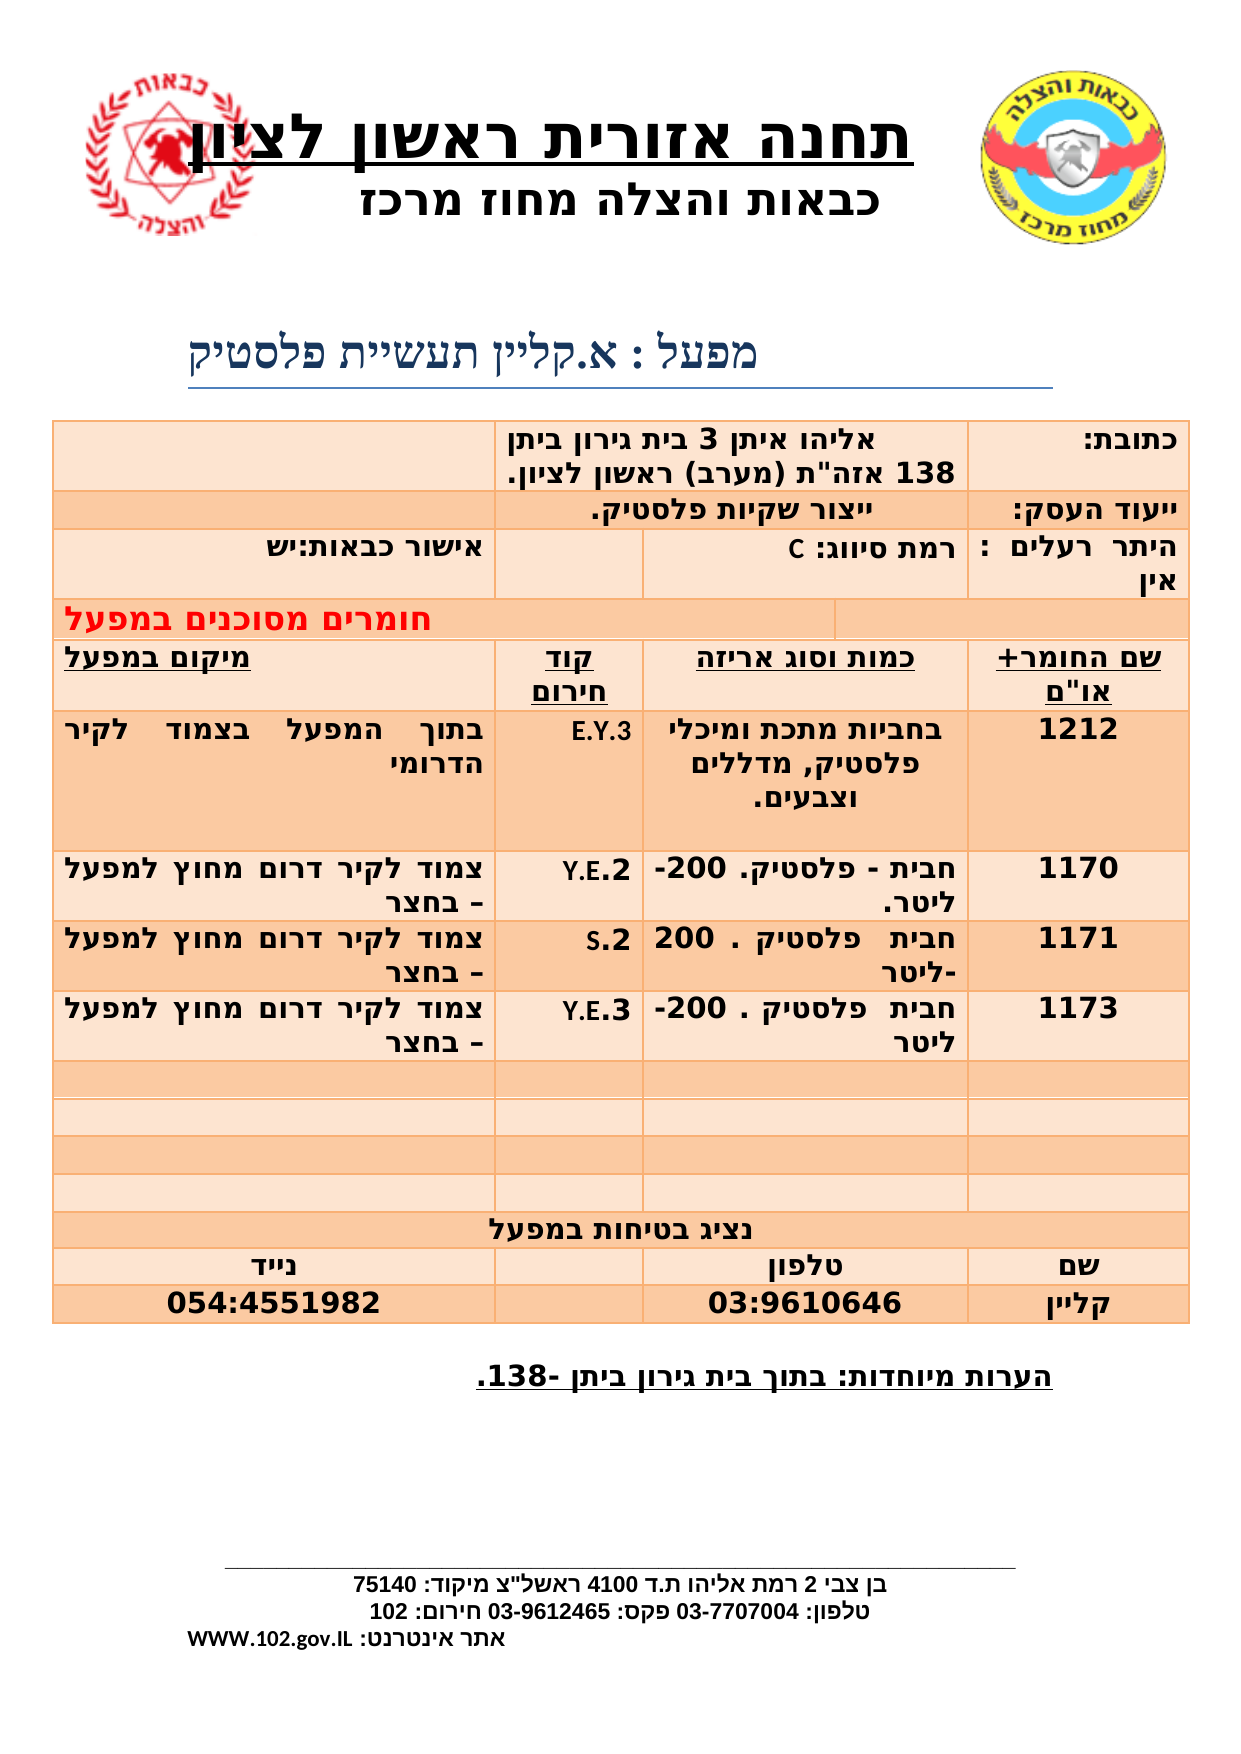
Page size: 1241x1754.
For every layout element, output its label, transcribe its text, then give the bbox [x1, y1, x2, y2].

table_cell 1212 [969, 712, 1188, 850]
table_cell [496, 530, 642, 598]
table_cell 2.S [496, 922, 642, 990]
table_cell [969, 1062, 1188, 1097]
table_cell E.Y.3 [496, 712, 642, 850]
text מפעל : א.קליין תעשיית פלסטיק [187, 326, 1053, 389]
table_cell חבית פלסטיק . 200 -ליטר [644, 922, 967, 990]
table_cell 3.Y.E [496, 992, 642, 1060]
table_cell כמות וסוג אריזה [644, 641, 967, 710]
table_cell [496, 1137, 642, 1173]
table_cell חבית - פלסטיק. 200-ליטר. [644, 852, 967, 920]
table_header כתובת: [969, 422, 1188, 490]
table_cell [496, 1286, 642, 1322]
table_cell [54, 1062, 494, 1097]
table_cell [969, 1137, 1188, 1173]
table_cell [54, 1175, 494, 1211]
table_cell [496, 1249, 642, 1284]
table_cell קליין [969, 1286, 1188, 1322]
table_cell קוד חירום [496, 641, 642, 710]
table_cell היתר רעלים : אין [969, 530, 1188, 598]
table_cell שם החומר+ או"ם [969, 641, 1188, 710]
table_cell [644, 1175, 967, 1211]
table_header [54, 422, 494, 490]
table_cell חומרים מסוכנים במפעל [54, 600, 834, 638]
table_cell 1171 [969, 922, 1188, 990]
table_cell [969, 1175, 1188, 1211]
table_cell צמוד לקיר דרום מחוץ למפעל – בחצר [54, 852, 494, 920]
table_cell שם [969, 1249, 1188, 1284]
table_cell [969, 1100, 1188, 1135]
table_cell [496, 1062, 642, 1097]
table_cell [644, 1062, 967, 1097]
table_cell [54, 1137, 494, 1173]
table_cell ייעוד העסק: [969, 492, 1188, 528]
table_cell 054:4551982 [54, 1286, 494, 1322]
table_cell טלפון [644, 1249, 967, 1284]
table_header אליהו איתן 3 בית גירון ביתן 138 אזה"ת (מערב) ראשון לציון. [496, 422, 967, 490]
table_cell בחביות מתכת ומיכלי פלסטיק, מדללים וצבעים. [644, 712, 967, 850]
table_cell [496, 1175, 642, 1211]
table_cell [644, 1137, 967, 1173]
table_cell נציג בטיחות במפעל [54, 1213, 1188, 1247]
table_cell 03:9610646 [644, 1286, 967, 1322]
text הערות מיוחדות: בתוך בית גירון ביתן -138. [187, 1360, 1053, 1394]
table_cell [54, 1100, 494, 1135]
table_cell צמוד לקיר דרום מחוץ למפעל – בחצר [54, 922, 494, 990]
table_cell רמת סיווג: C [644, 530, 967, 598]
table_cell 2.Y.E [496, 852, 642, 920]
table_cell 1170 [969, 852, 1188, 920]
table_cell בתוך המפעל בצמוד לקיר הדרומי [54, 712, 494, 850]
table_cell [54, 492, 494, 528]
table_cell [644, 1100, 967, 1135]
table_cell צמוד לקיר דרום מחוץ למפעל – בחצר [54, 992, 494, 1060]
table_cell 1173 [969, 992, 1188, 1060]
table_cell חבית פלסטיק . 200- ליטר [644, 992, 967, 1060]
table_cell נייד [54, 1249, 494, 1284]
table_cell מיקום במפעל [54, 641, 494, 710]
table_cell אישור כבאות:יש [54, 530, 494, 598]
table_cell [836, 600, 1188, 638]
table_cell [496, 1100, 642, 1135]
table_cell ייצור שקיות פלסטיק. [496, 492, 967, 528]
